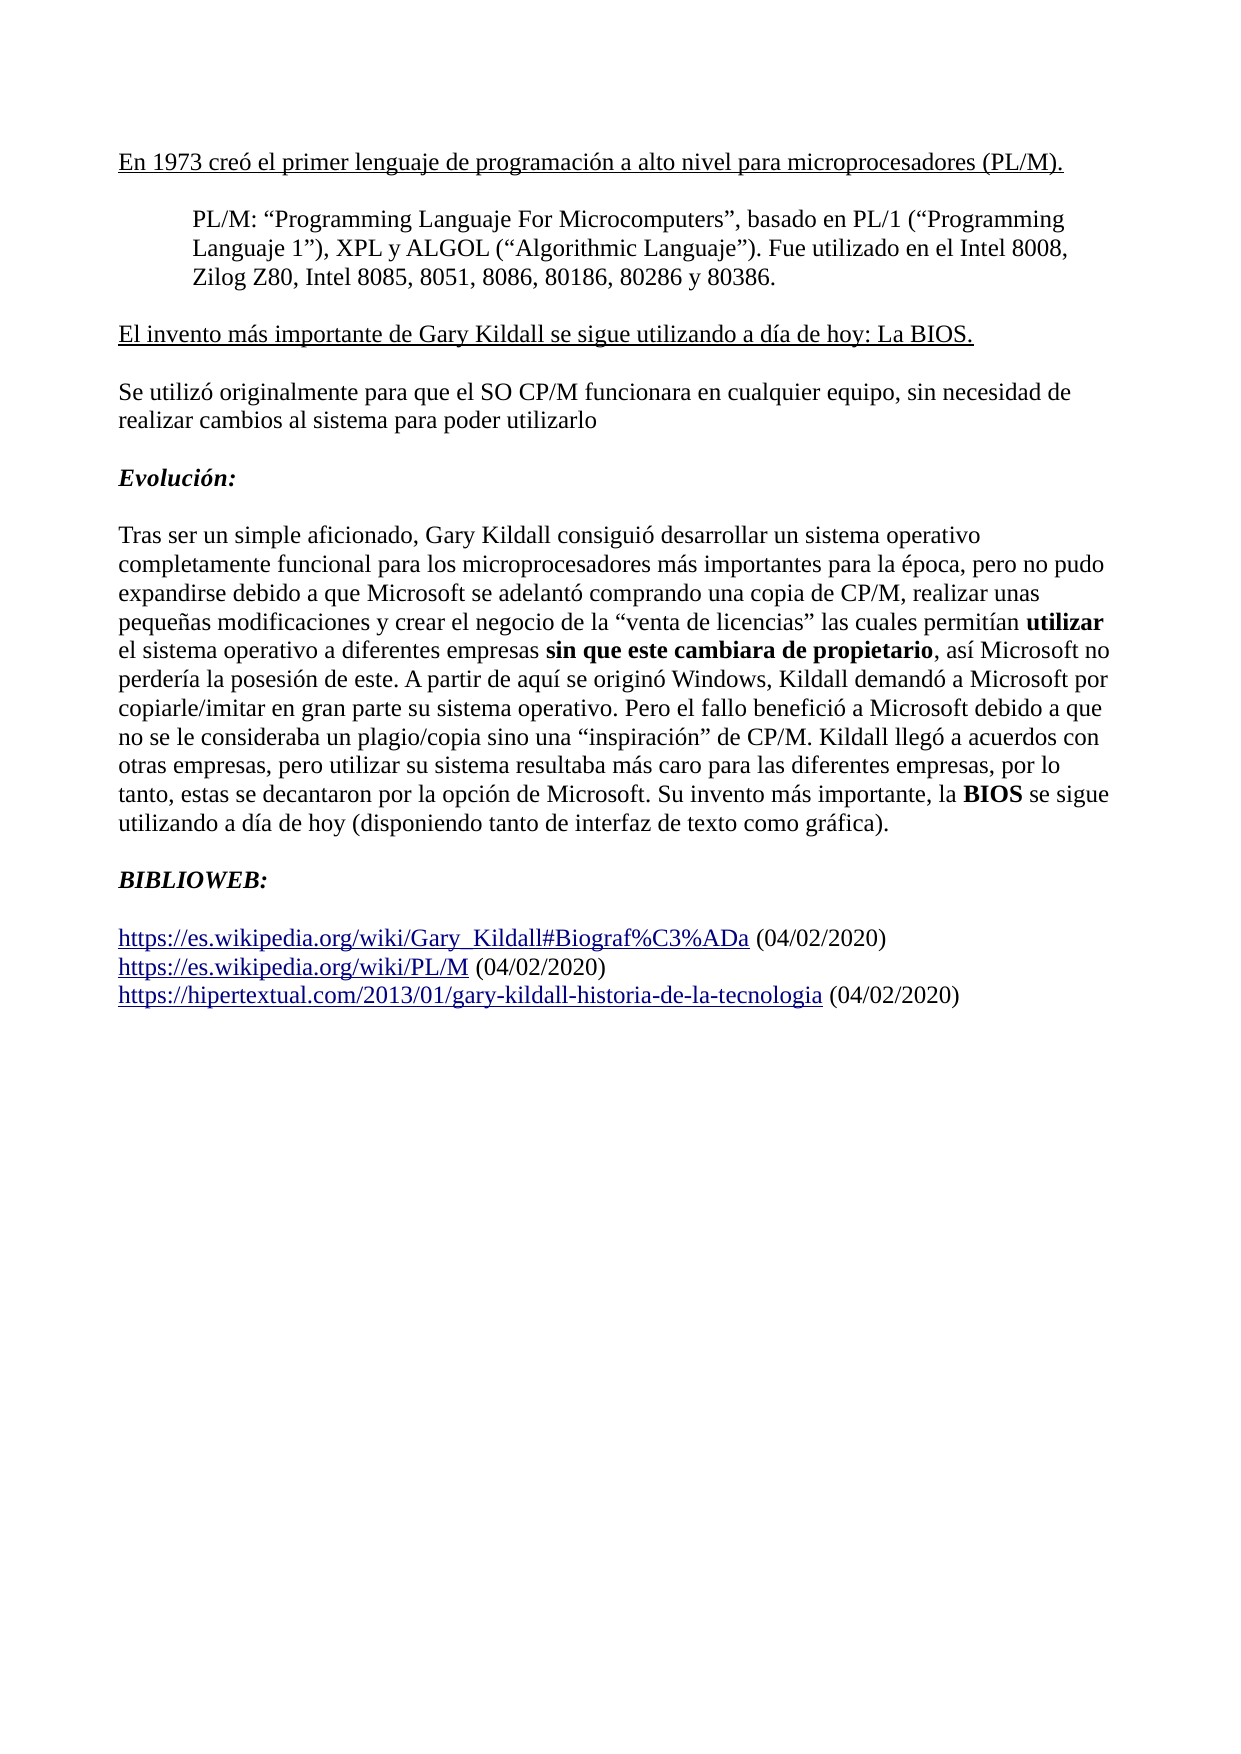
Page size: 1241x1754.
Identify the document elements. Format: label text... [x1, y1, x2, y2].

text Se utilizó originalmente para que el SO CP/M funcionara en cualquier equipo, sin necesidad de realizar cambios al sistema para poder utilizarlo [118, 377, 1122, 434]
text https://hipertextual.com/2013/01/gary-kildall-historia-de-la-tecnologia (04/02/2020) [118, 981, 1122, 1009]
text Tras ser un simple aficionado, Gary Kildall consiguió desarrollar un sistema operativo completamente funcional para los microprocesadores más importantes para la época, pero no pudo expandirse debido a que Microsoft se adelantó comprando una copia de CP/M, realizar unas pequeñas modificaciones y crear el negocio de la “venta de licencias” las cuales permitían utilizar el sistema operativo a diferentes empresas sin que este cambiara de propietario, así Microsoft no perdería la posesión de este. A partir de aquí se originó Windows, Kildall demandó a Microsoft por copiarle/imitar en gran parte su sistema operativo. Pero el fallo benefició a Microsoft debido a que no se le consideraba un plagio/copia sino una “inspiración” de CP/M. Kildall llegó a acuerdos con otras empresas, pero utilizar su sistema resultaba más caro para las diferentes empresas, por lo tanto, estas se decantaron por la opción de Microsoft. Su invento más importante, la BIOS se sigue utilizando a día de hoy (disponiendo tanto de interfaz de texto como gráfica). [118, 521, 1122, 837]
text https://es.wikipedia.org/wiki/PL/M (04/02/2020) [118, 952, 1122, 981]
text Evolución: [118, 463, 1122, 492]
text En 1973 creó el primer lenguaje de programación a alto nivel para microprocesadores (PL/M). [118, 147, 1122, 176]
text https://es.wikipedia.org/wiki/Gary_Kildall#Biograf%C3%ADa (04/02/2020) [118, 923, 1122, 952]
text BIBLIOWEB: [118, 866, 1122, 894]
text El invento más importante de Gary Kildall se sigue utilizando a día de hoy: La BIOS. [118, 319, 1122, 348]
text PL/M: “Programming Languaje For Microcomputers”, basado en PL/1 (“Programming Languaje 1”), XPL y ALGOL (“Algorithmic Languaje”). Fue utilizado en el Intel 8008, Zilog Z80, Intel 8085, 8051, 8086, 80186, 80286 y 80386. [192, 204, 1122, 291]
